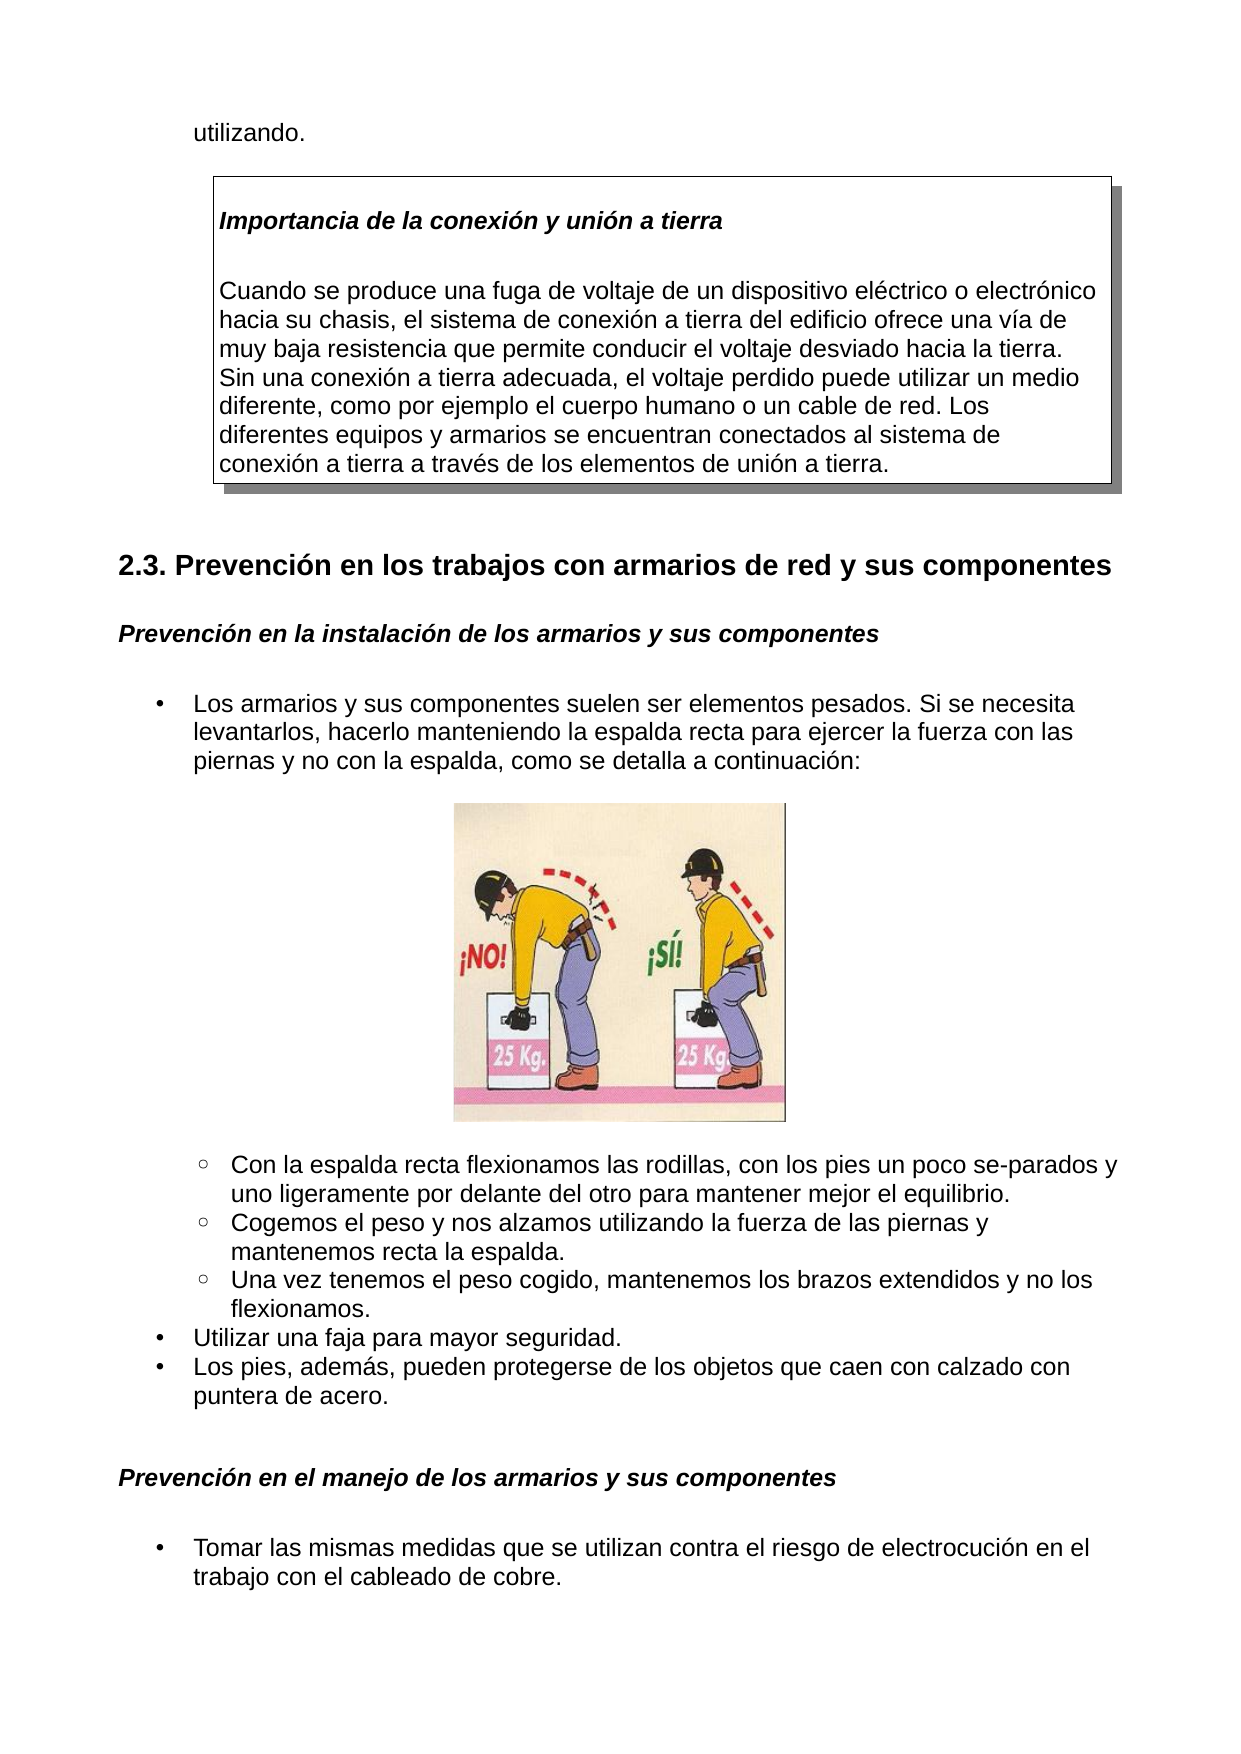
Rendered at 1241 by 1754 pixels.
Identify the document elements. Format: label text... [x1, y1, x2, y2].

subtitle 2.3. Prevención en los trabajos con armarios de red y sus componentes [118, 548, 1122, 581]
list Una vez tenemos el peso cogido, mantenemos los brazos extendidos y no los ﬂexionamos. [193, 1265, 1122, 1323]
table_header Importancia de la conexión y unión a tierra Cuando se produce una fuga de voltaje de un dispositivo eléctrico o electrónico hacia su chasis, el sistema de conexión a tierra del edificio ofrece una vía de muy baja resistencia que permite conducir el voltaje desviado hacia la tierra. Sin una conexión a tierra adecuada, el voltaje perdido puede utilizar un medio diferente, como por ejemplo el cuerpo humano o un cable de red. Los diferentes equipos y armarios se encuentran conectados al sistema de conexión a tierra a través de los elementos de unión a tierra. [214, 177, 1111, 483]
list Cogemos el peso y nos alzamos utilizando la fuerza de las piernas y mantenemos recta la espalda. [193, 1208, 1122, 1265]
list Con la espalda recta ﬂexionamos las rodillas, con los pies un poco se-parados y uno ligeramente por delante del otro para mantener mejor el equilibrio. [193, 1150, 1122, 1208]
list Los armarios y sus componentes suelen ser elementos pesados. Si se necesita levantarlos, hacerlo manteniendo la espalda recta para ejercer la fuerza con las piernas y no con la espalda, como se detalla a continuación: [156, 688, 1122, 775]
picture [453, 803, 787, 1122]
list Los pies, además, pueden protegerse de los objetos que caen con calzado con puntera de acero. [156, 1352, 1122, 1409]
subtitle Prevención en la instalación de los armarios y sus componentes [118, 619, 1122, 647]
list utilizando. [156, 118, 1122, 147]
list Utilizar una faja para mayor seguridad. [156, 1323, 1122, 1352]
subtitle Prevención en el manejo de los armarios y sus componentes [118, 1463, 1122, 1492]
list Tomar las mismas medidas que se utilizan contra el riesgo de electrocución en el trabajo con el cableado de cobre. [156, 1533, 1122, 1591]
